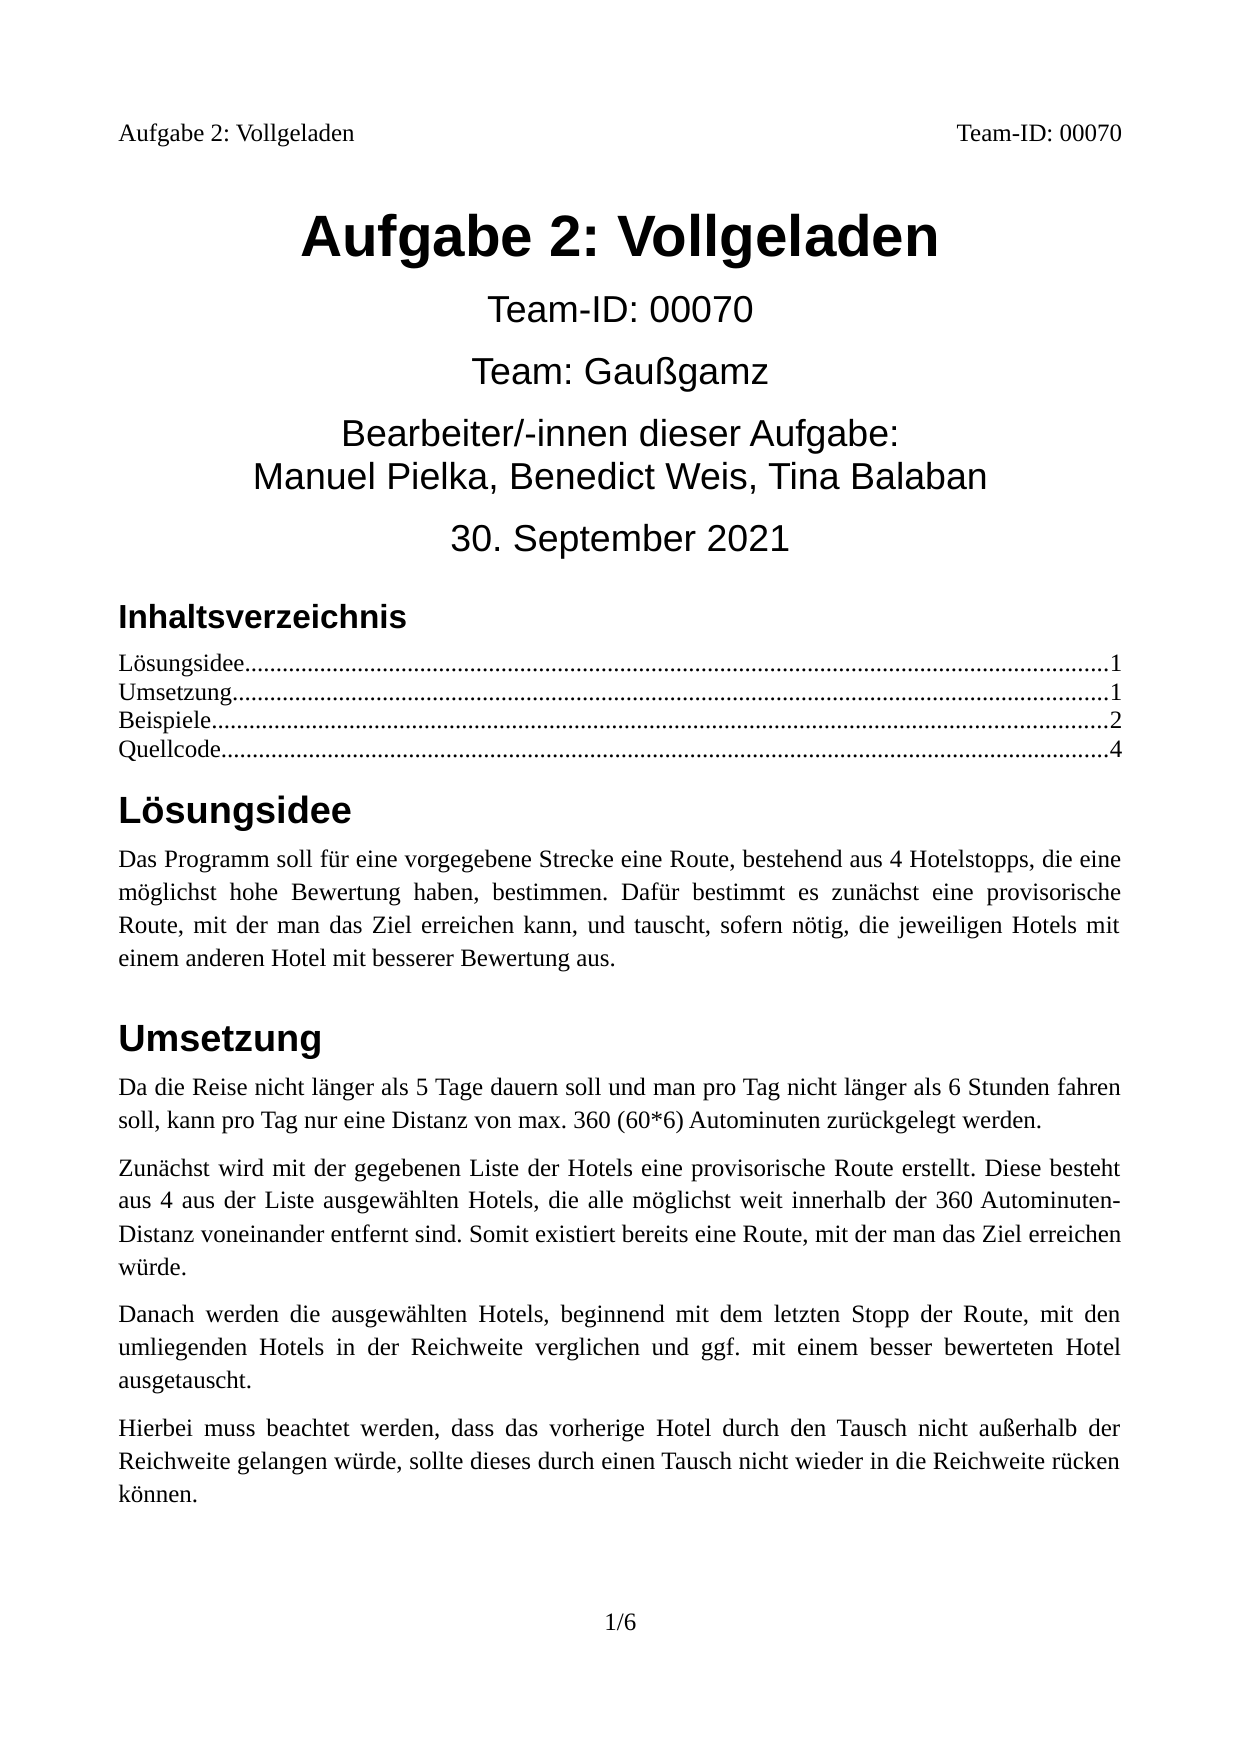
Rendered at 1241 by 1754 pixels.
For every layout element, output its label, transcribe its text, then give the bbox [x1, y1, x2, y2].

text Beispiele 2 [118, 706, 1122, 734]
subtitle Umsetzung [118, 1016, 1122, 1059]
text Lösungsidee 1 [118, 648, 1122, 677]
subtitle Bearbeiter/-innen dieser Aufgabe: Manuel Pielka, Benedict Weis, Tina Balaban [118, 411, 1122, 498]
text Danach werden die ausgewählten Hotels, beginnend mit dem letzten Stopp der Route, mit den umliegenden Hotels in der Reichweite verglichen und ggf. mit einem besser bewerteten Hotel ausgetauscht. [118, 1299, 1122, 1394]
subtitle Lösungsidee [118, 788, 1122, 832]
text Das Programm soll für eine vorgegebene Strecke eine Route, bestehend aus 4 Hotelstopps, die eine möglichst hohe Bewertung haben, bestimmen. Dafür bestimmt es zunächst eine provisorische Route, mit der man das Ziel erreichen kann, und tauscht, sofern nötig, die jeweiligen Hotels mit einem anderen Hotel mit besserer Bewertung aus. [118, 844, 1122, 972]
title Aufgabe 2: Vollgeladen [118, 202, 1122, 269]
text Zunächst wird mit der gegebenen Liste der Hotels eine provisorische Route erstellt. Diese besteht aus 4 aus der Liste ausgewählten Hotels, die alle möglichst weit innerhalb der 360 Autominuten-Distanz voneinander entfernt sind. Somit existiert bereits eine Route, mit der man das Ziel erreichen würde. [118, 1153, 1122, 1280]
text Quellcode 4 [118, 734, 1122, 763]
subtitle Team: Gaußgamz [118, 349, 1122, 393]
subtitle Inhaltsverzeichnis [118, 597, 1122, 636]
text Umsetzung 1 [118, 677, 1122, 706]
text Hierbei muss beachtet werden, dass das vorherige Hotel durch den Tausch nicht außerhalb der Reichweite gelangen würde, sollte dieses durch einen Tausch nicht wieder in die Reichweite rücken können. [118, 1413, 1122, 1508]
text Da die Reise nicht länger als 5 Tage dauern soll und man pro Tag nicht länger als 6 Stunden fahren soll, kann pro Tag nur eine Distanz von max. 360 (60*6) Autominuten zurückgelegt werden. [118, 1072, 1122, 1134]
subtitle 30. September 2021 [118, 516, 1122, 559]
subtitle Team-ID: 00070 [118, 288, 1122, 331]
